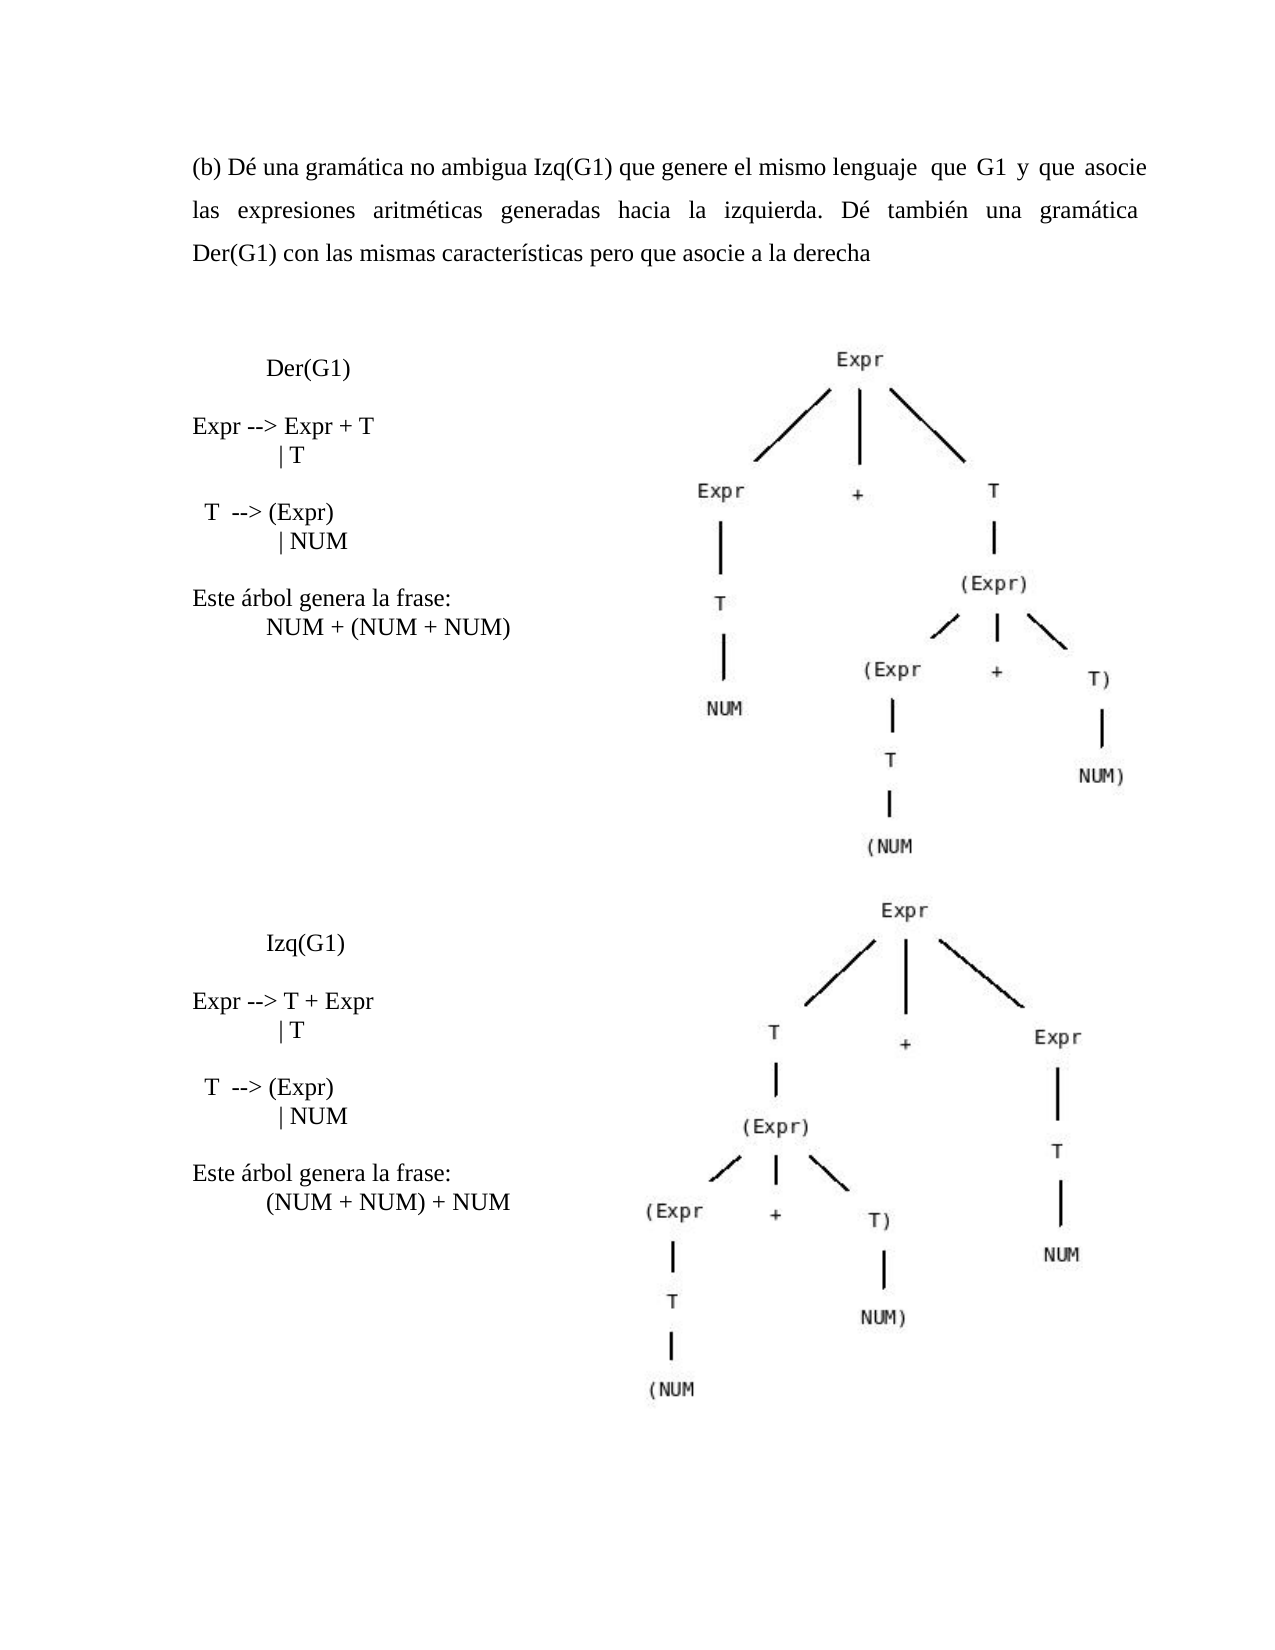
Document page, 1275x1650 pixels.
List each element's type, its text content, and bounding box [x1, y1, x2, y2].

text [1108, 1158, 1157, 1187]
text | T [118, 440, 674, 468]
text [1108, 1101, 1157, 1130]
text [1108, 1015, 1157, 1043]
text | NUM [118, 526, 674, 555]
text T --> (Expr) [118, 497, 674, 526]
text | NUM [118, 1101, 620, 1130]
text | T [118, 1015, 620, 1043]
text [1108, 986, 1157, 1015]
text Este árbol genera la frase: [118, 583, 674, 612]
text NUM + (NUM + NUM) [118, 612, 674, 641]
text Izq(G1) [118, 928, 620, 957]
text [1108, 928, 1157, 957]
picture [674, 332, 1154, 880]
text Este árbol genera la frase: [118, 1158, 620, 1187]
text (b) Dé una gramática no ambigua Izq(G1) que genere el mismo lenguaje que G1 y que asocie las expresiones aritméticas generadas hacia la izquierda. Dé también una gramática Der(G1) con las mismas características pero que asocie a la derecha [118, 152, 1157, 267]
text T --> (Expr) [118, 1072, 620, 1101]
text (NUM + NUM) + NUM [118, 1187, 620, 1216]
text Expr --> Expr + T [118, 411, 674, 440]
picture [620, 883, 1108, 1423]
text [1108, 1187, 1157, 1216]
text [1108, 1072, 1157, 1101]
text Expr --> T + Expr [118, 986, 620, 1015]
text Der(G1) [118, 353, 674, 382]
